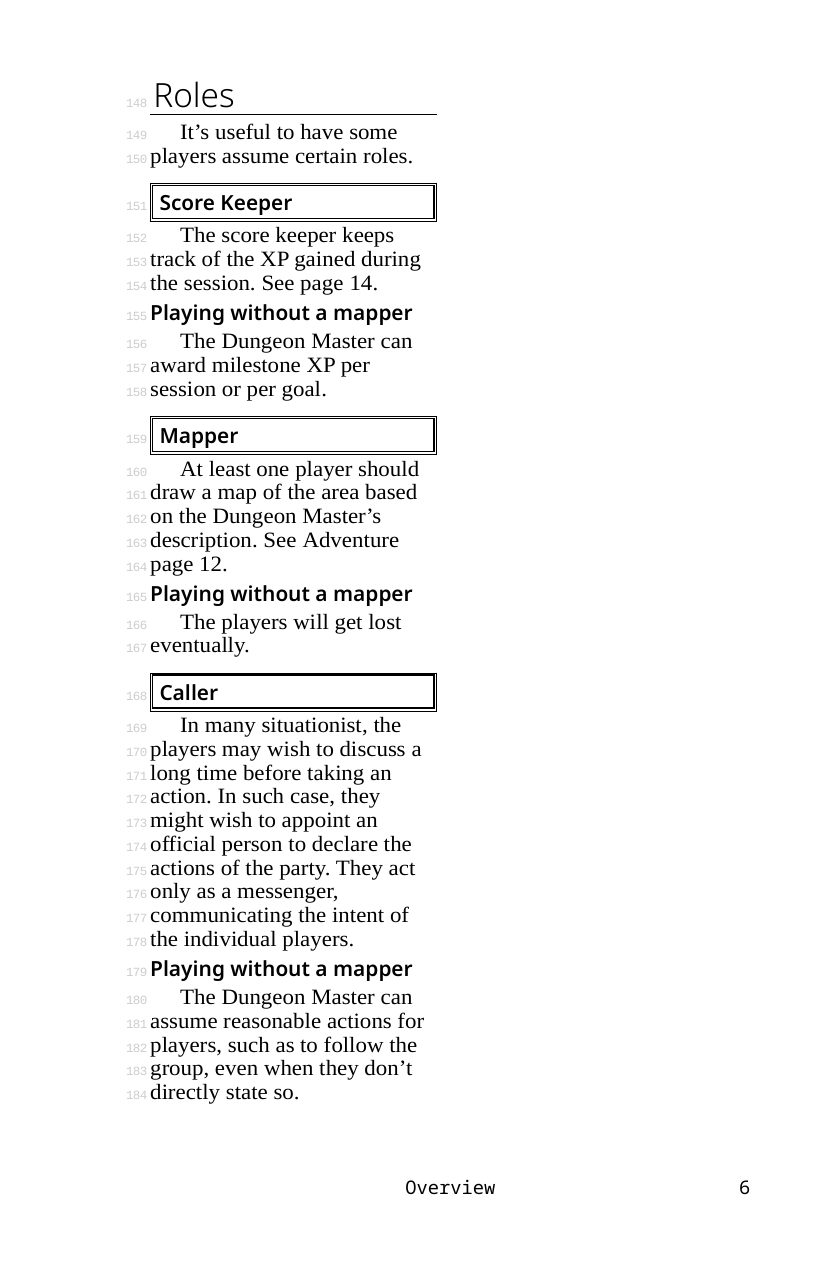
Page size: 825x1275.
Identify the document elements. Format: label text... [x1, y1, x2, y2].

text The players will get lost eventually. [150, 610, 437, 658]
text It’s useful to have some players assume certain roles. [150, 120, 437, 168]
subtitle roles [150, 75, 437, 114]
text The Dungeon Master can assume reasonable actions for players, such as to follow the group, even when they don’t directly state so. [150, 986, 437, 1104]
text The Dungeon Master can award milestone XP per session or per goal. [150, 330, 437, 401]
subtitle Caller [153, 676, 433, 707]
subtitle Playing without a mapper [150, 298, 437, 327]
subtitle Playing without a mapper [150, 954, 437, 983]
text In many situationist, the players may wish to discuss a long time before taking an action. In such case, they might wish to appoint an official person to declare the actions of the party. They act only as a messenger, communicating the intent of the individual players. [150, 714, 437, 951]
subtitle Playing without a mapper [150, 579, 437, 607]
text At least one player should draw a map of the area based on the Dungeon Master’s description. See Adventure page 12. [150, 457, 437, 576]
text The score keeper keeps track of the XP gained during the session. See page 15. [150, 224, 437, 295]
